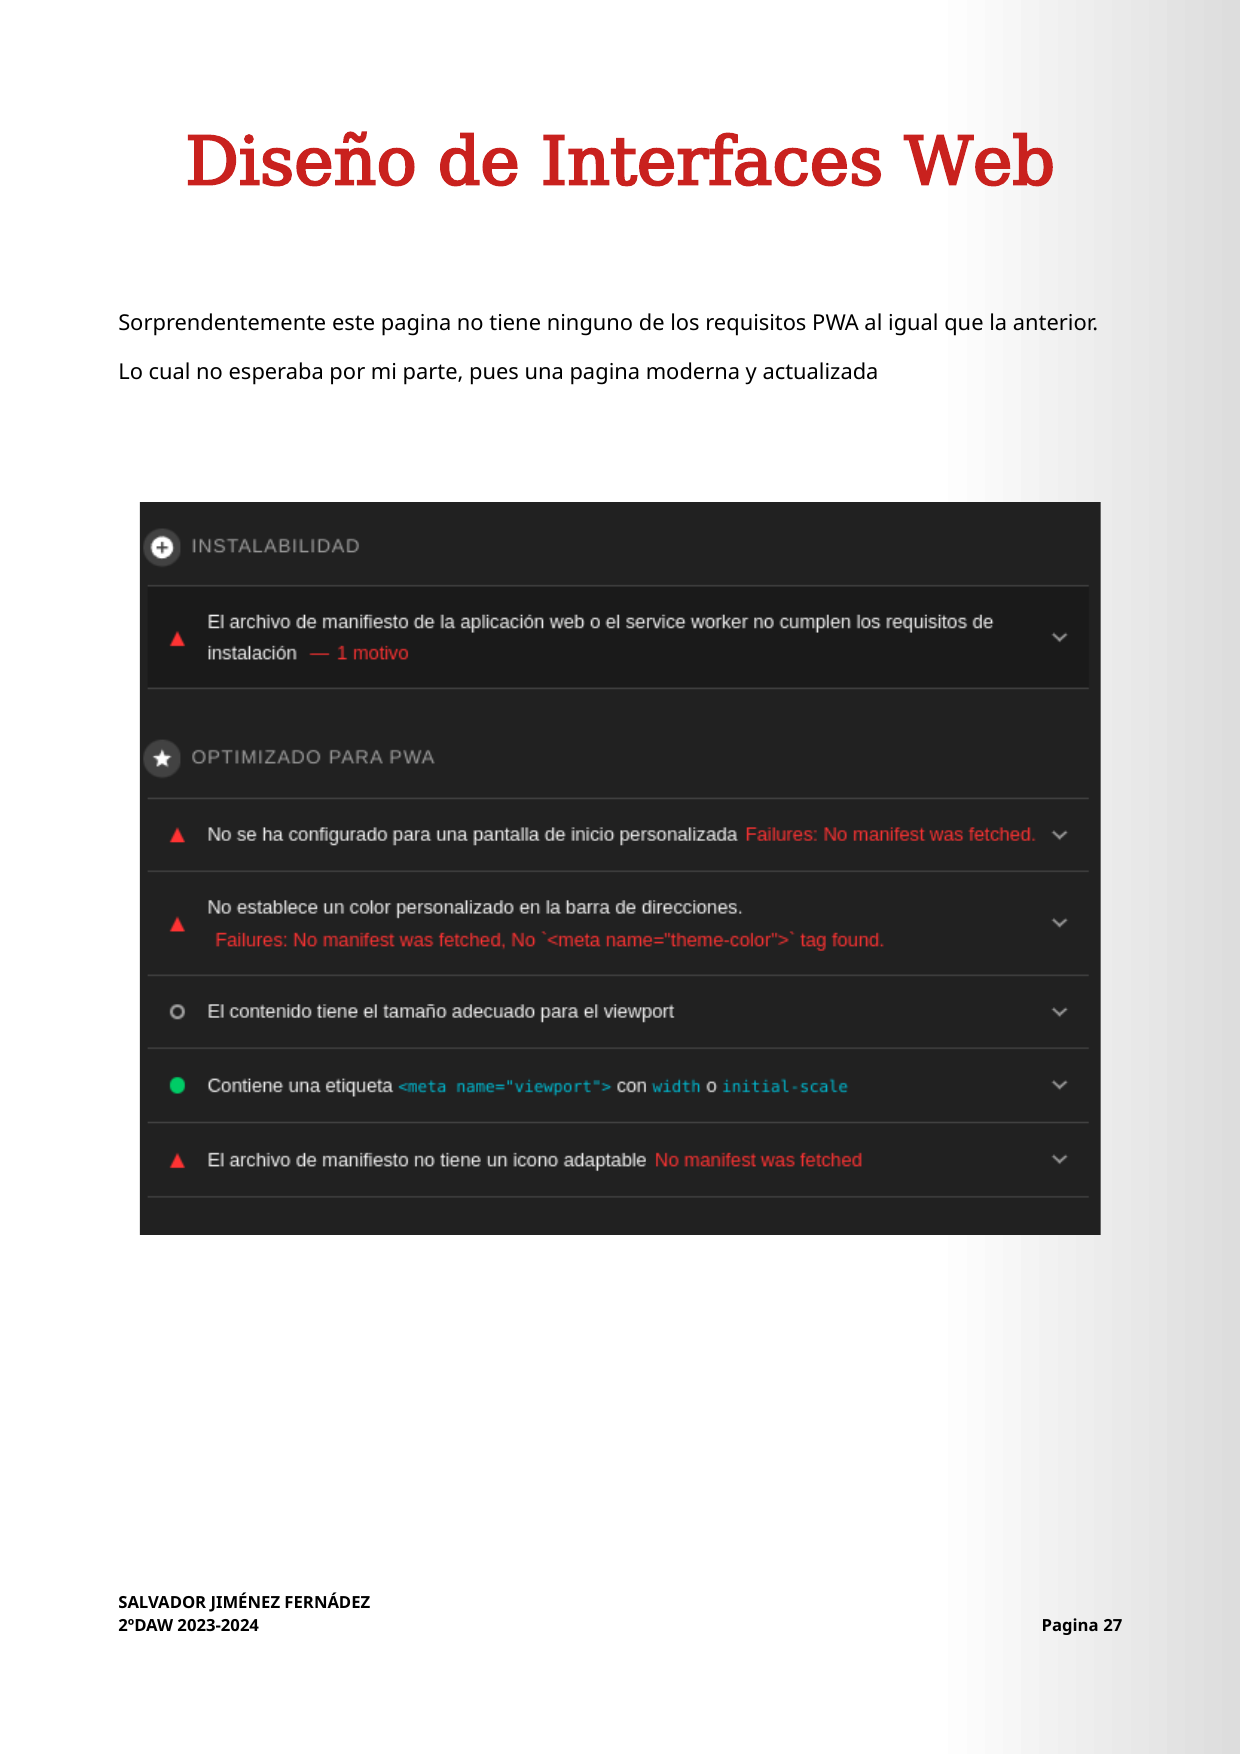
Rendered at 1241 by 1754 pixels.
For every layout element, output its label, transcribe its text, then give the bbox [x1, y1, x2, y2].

picture [139, 502, 1101, 1235]
text Sorprendentemente este pagina no tiene ninguno de los requisitos PWA al igual que la anterior. [118, 307, 1122, 337]
text Lo cual no esperaba por mi parte, pues una pagina moderna y actualizada [118, 356, 1122, 386]
